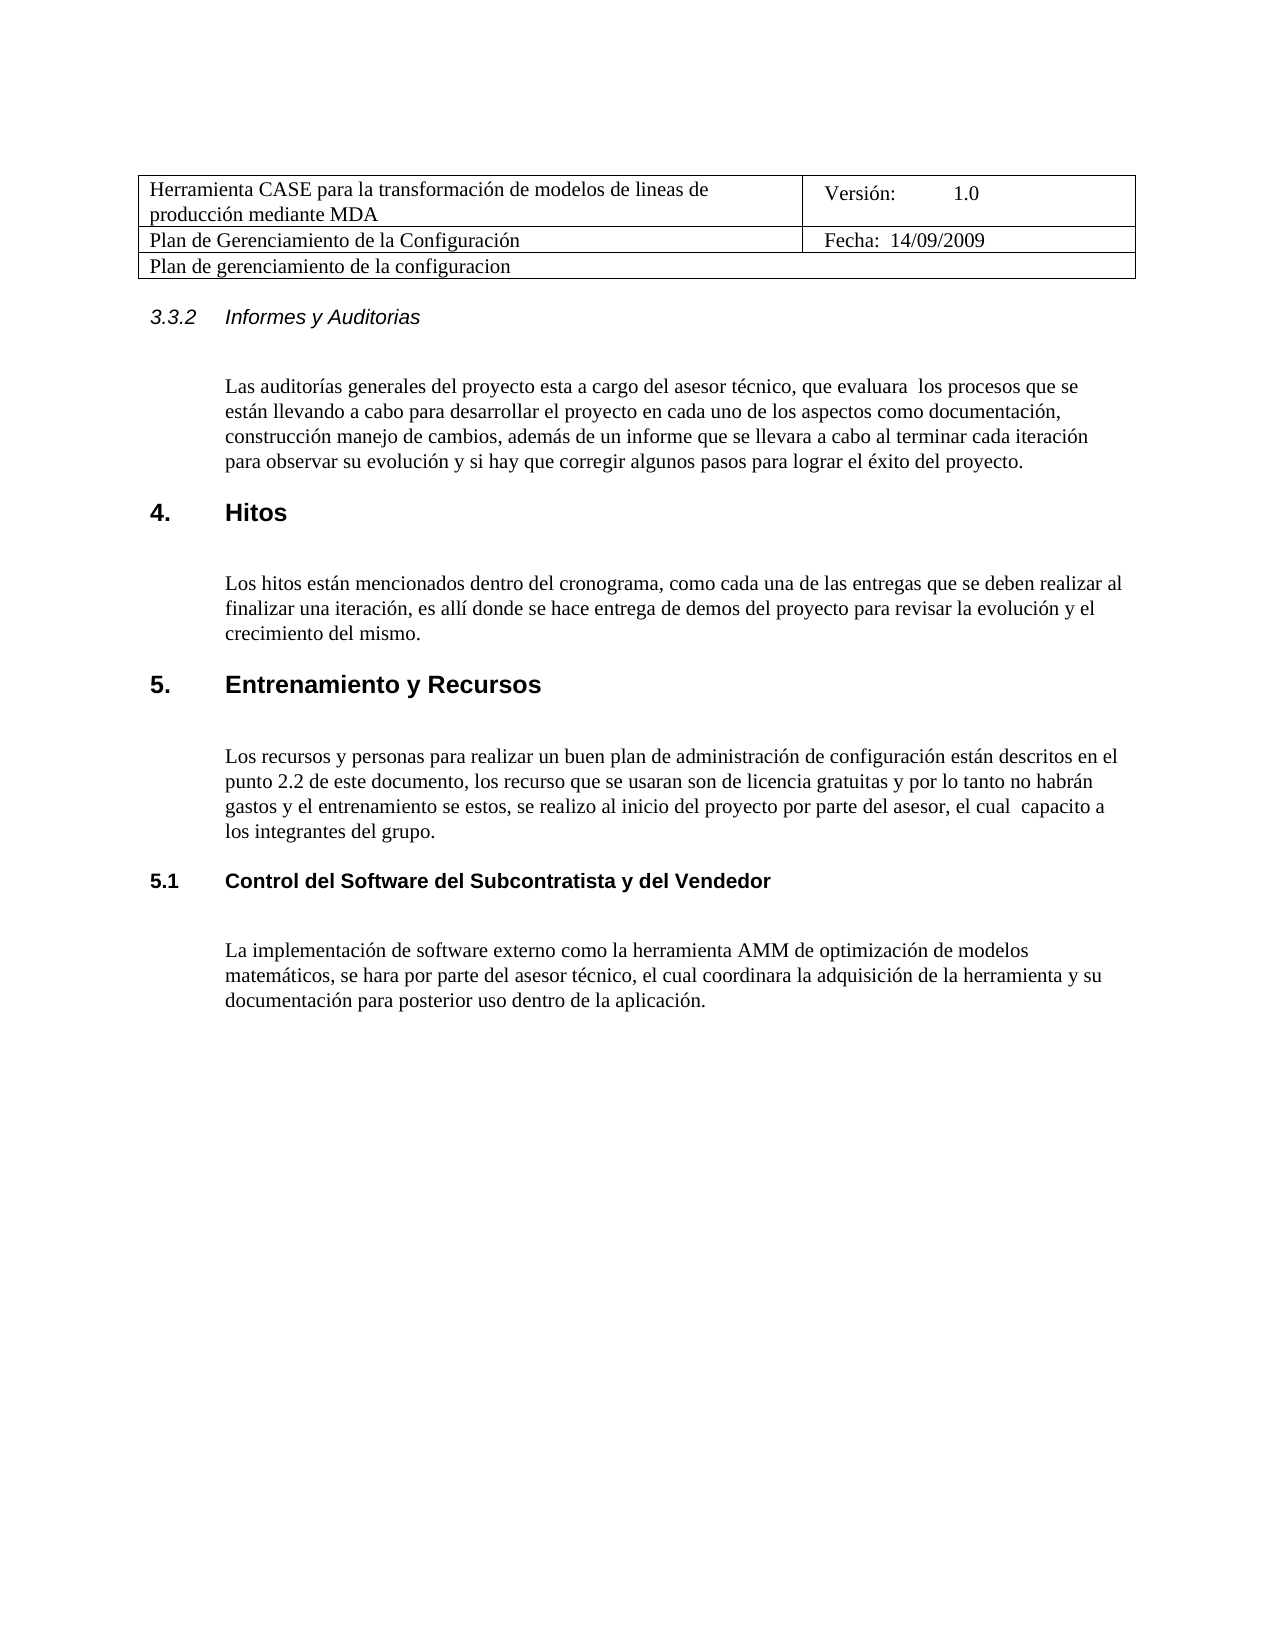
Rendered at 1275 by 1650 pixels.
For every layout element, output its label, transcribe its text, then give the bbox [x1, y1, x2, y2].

subtitle Hitos [150, 498, 1125, 527]
text Los recursos y personas para realizar un buen plan de administración de configuración están descritos en el punto 2.2 de este documento, los recurso que se usaran son de licencia gratuitas y por lo tanto no habrán gastos y el entrenamiento se estos, se realizo al inicio del proyecto por parte del asesor, el cual capacito a los integrantes del grupo. [225, 743, 1125, 843]
list Las auditorías generales del proyecto esta a cargo del asesor técnico, que evaluara los procesos que se están llevando a cabo para desarrollar el proyecto en cada uno de los aspectos como documentación, construcción manejo de cambios, además de un informe que se llevara a cabo al terminar cada iteración para observar su evolución y si hay que corregir algunos pasos para lograr el éxito del proyecto. [187, 373, 1125, 473]
subtitle Informes y Auditorias [150, 304, 1125, 329]
subtitle Control del Software del Subcontratista y del Vendedor [150, 868, 1125, 893]
subtitle Entrenamiento y Recursos [150, 670, 1125, 699]
text Los hitos están mencionados dentro del cronograma, como cada una de las entregas que se deben realizar al finalizar una iteración, es allí donde se hace entrega de demos del proyecto para revisar la evolución y el crecimiento del mismo. [225, 570, 1125, 645]
text La implementación de software externo como la herramienta AMM de optimización de modelos matemáticos, se hara por parte del asesor técnico, el cual coordinara la adquisición de la herramienta y su documentación para posterior uso dentro de la aplicación. [225, 937, 1125, 1012]
